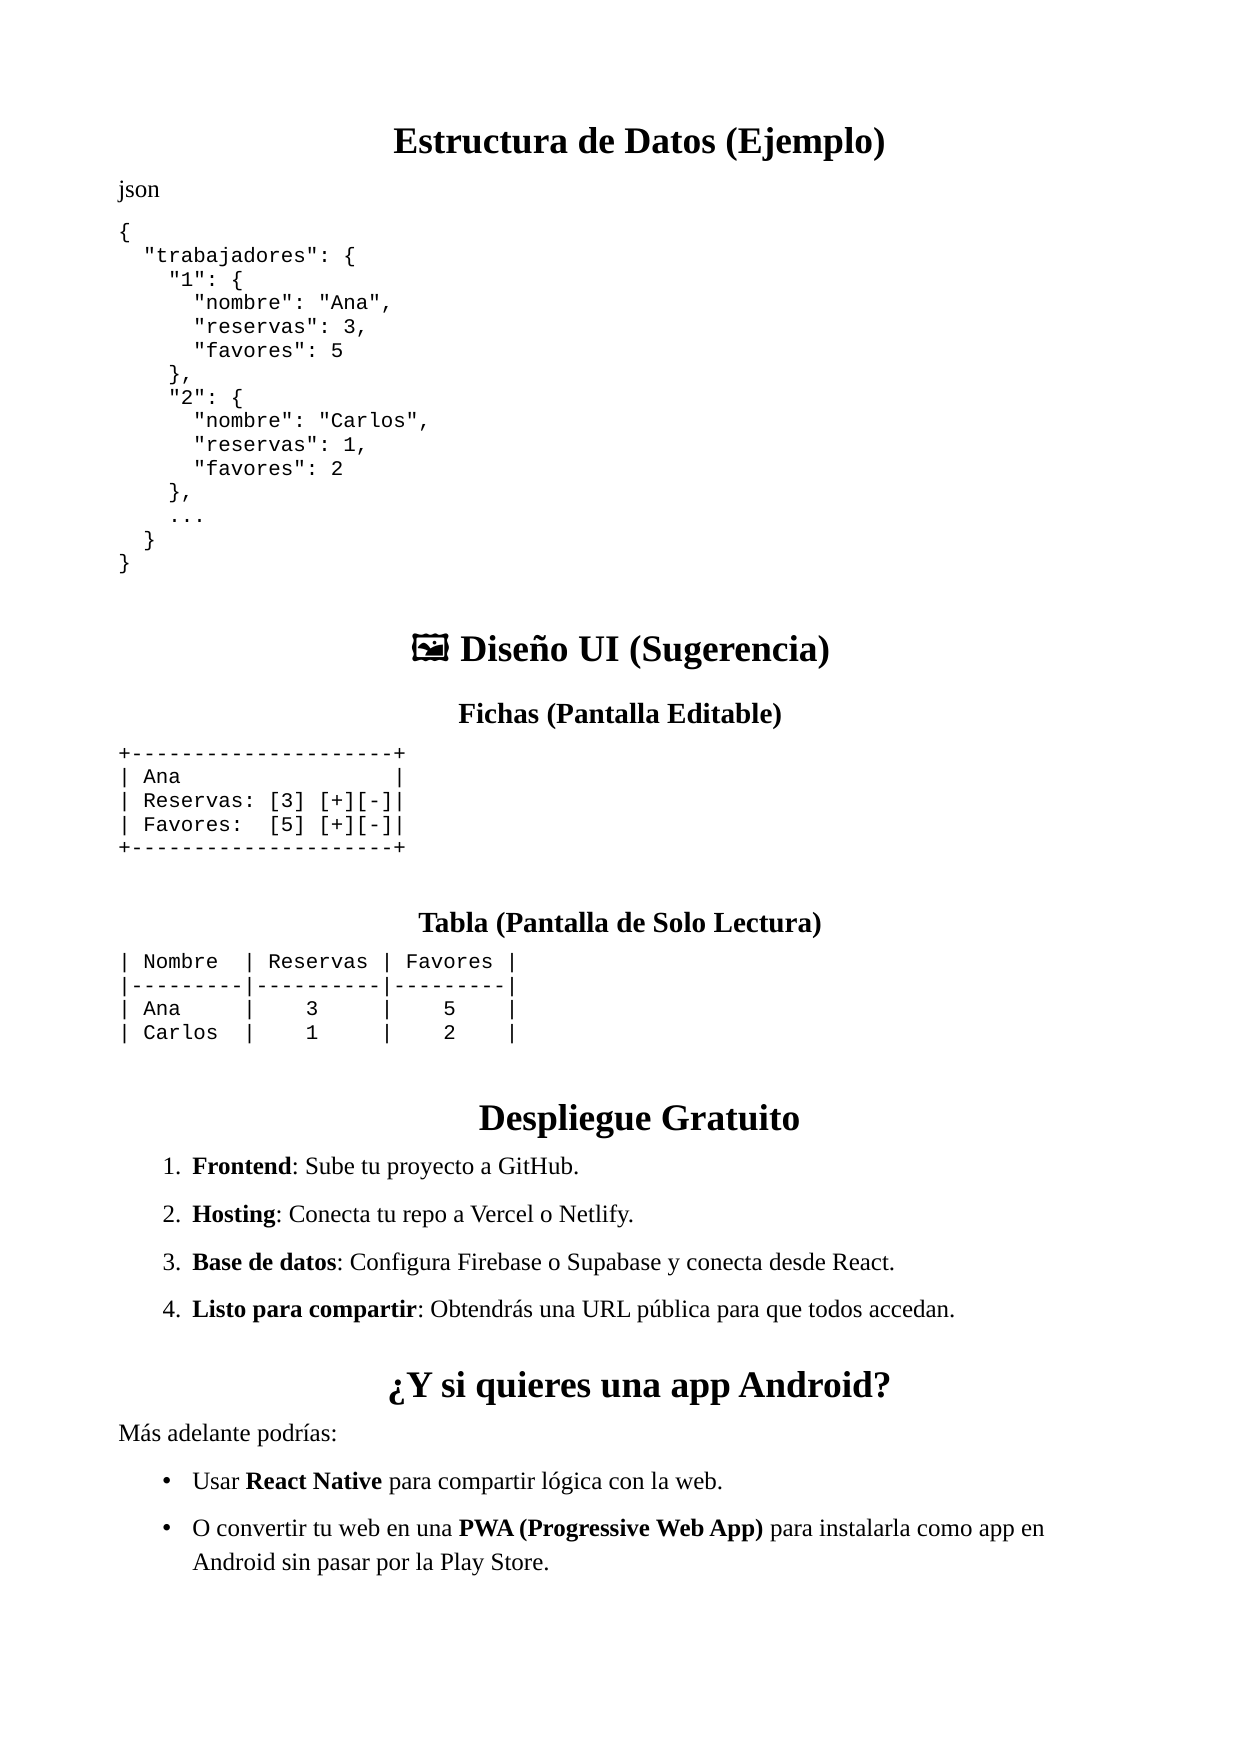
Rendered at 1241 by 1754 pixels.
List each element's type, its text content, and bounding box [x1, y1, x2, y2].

text | Ana | [118, 766, 1122, 790]
text "2": { [118, 387, 1122, 411]
text "favores": 5 [118, 339, 1122, 363]
text | Carlos | 1 | 2 | [118, 1022, 1122, 1046]
subtitle 🖼️ Diseño UI (Sugerencia) [118, 626, 1122, 669]
text | Ana | 3 | 5 | [118, 998, 1122, 1022]
subtitle 🧠 ¿Y si quieres una app Android? [118, 1363, 1122, 1406]
text "trabajadores": { [118, 245, 1122, 269]
text "nombre": "Ana", [118, 292, 1122, 316]
list Frontend: Sube tu proyecto a GitHub. [162, 1151, 1122, 1180]
text +---------------------+ [118, 837, 1122, 861]
list Hosting: Conecta tu repo a Vercel o Netlify. [162, 1199, 1122, 1228]
text "reservas": 1, [118, 434, 1122, 458]
text Más adelante podrías: [118, 1418, 1122, 1447]
subtitle Fichas (Pantalla Editable) [118, 697, 1122, 730]
text |---------|----------|---------| [118, 974, 1122, 998]
text "nombre": "Carlos", [118, 411, 1122, 434]
list Usar React Native para compartir lógica con la web. [162, 1466, 1122, 1495]
subtitle Tabla (Pantalla de Solo Lectura) [118, 905, 1122, 938]
text | Nombre | Reservas | Favores | [118, 951, 1122, 974]
text +---------------------+ [118, 743, 1122, 766]
text "reservas": 3, [118, 316, 1122, 339]
text "1": { [118, 269, 1122, 292]
text }, [118, 363, 1122, 387]
list Base de datos: Configura Firebase o Supabase y conecta desde React. [162, 1247, 1122, 1275]
list O convertir tu web en una PWA (Progressive Web App) para instalarla como app en Android sin pasar por la Play Store. [162, 1513, 1122, 1575]
text } [118, 529, 1122, 552]
text | Favores: [5] [+][-]| [118, 813, 1122, 837]
text json [118, 174, 1122, 202]
text { [118, 221, 1122, 245]
text "favores": 2 [118, 458, 1122, 481]
text | Reservas: [3] [+][-]| [118, 790, 1122, 813]
subtitle 🚀 Despliegue Gratuito [118, 1096, 1122, 1139]
list Listo para compartir: Obtendrás una URL pública para que todos accedan. [162, 1294, 1122, 1323]
text ... [118, 505, 1122, 529]
text }, [118, 481, 1122, 505]
subtitle 🧩 Estructura de Datos (Ejemplo) [118, 118, 1122, 161]
text } [118, 552, 1122, 576]
